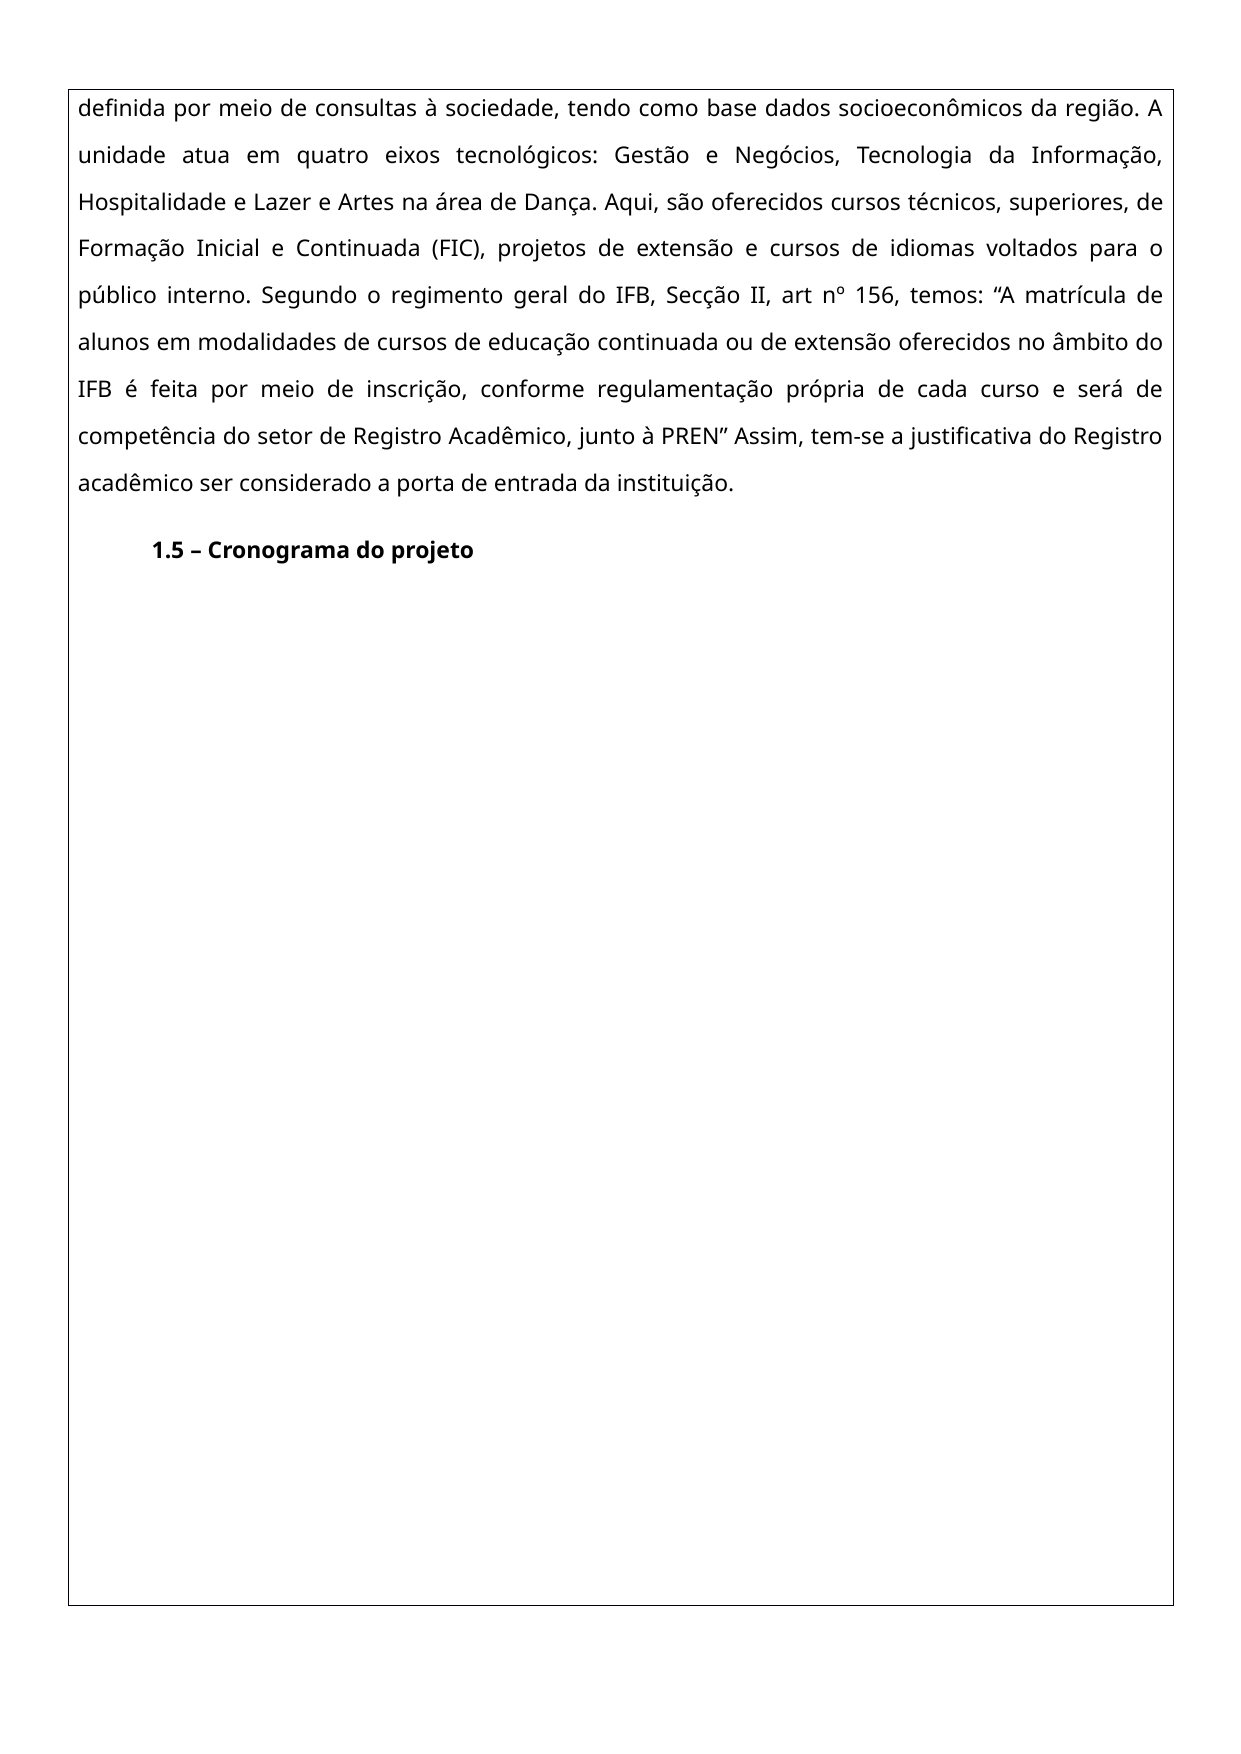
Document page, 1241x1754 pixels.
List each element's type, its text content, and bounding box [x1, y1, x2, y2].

list 1.5 – Cronograma do projeto [151, 534, 1164, 566]
list definida por meio de consultas à sociedade, tendo como base dados socioeconômicos da região. A unidade atua em quatro eixos tecnológicos: Gestão e Negócios, Tecnologia da Informação, Hospitalidade e Lazer e Artes na área de Dança. Aqui, são oferecidos cursos técnicos, superiores, de Formação Inicial e Continuada (FIC), projetos de extensão e cursos de idiomas voltados para o público interno. Segundo o regimento geral do IFB, Secção II, art nº 156, temos: “A matrícula de alunos em modalidades de cursos de educação continuada ou de extensão oferecidos no âmbito do IFB é feita por meio de inscrição, conforme regulamentação própria de cada curso e será de competência do setor de Registro Acadêmico, junto à PREN” Assim, tem-se a justificativa do Registro acadêmico ser considerado a porta de entrada da instituição. [78, 92, 1164, 498]
